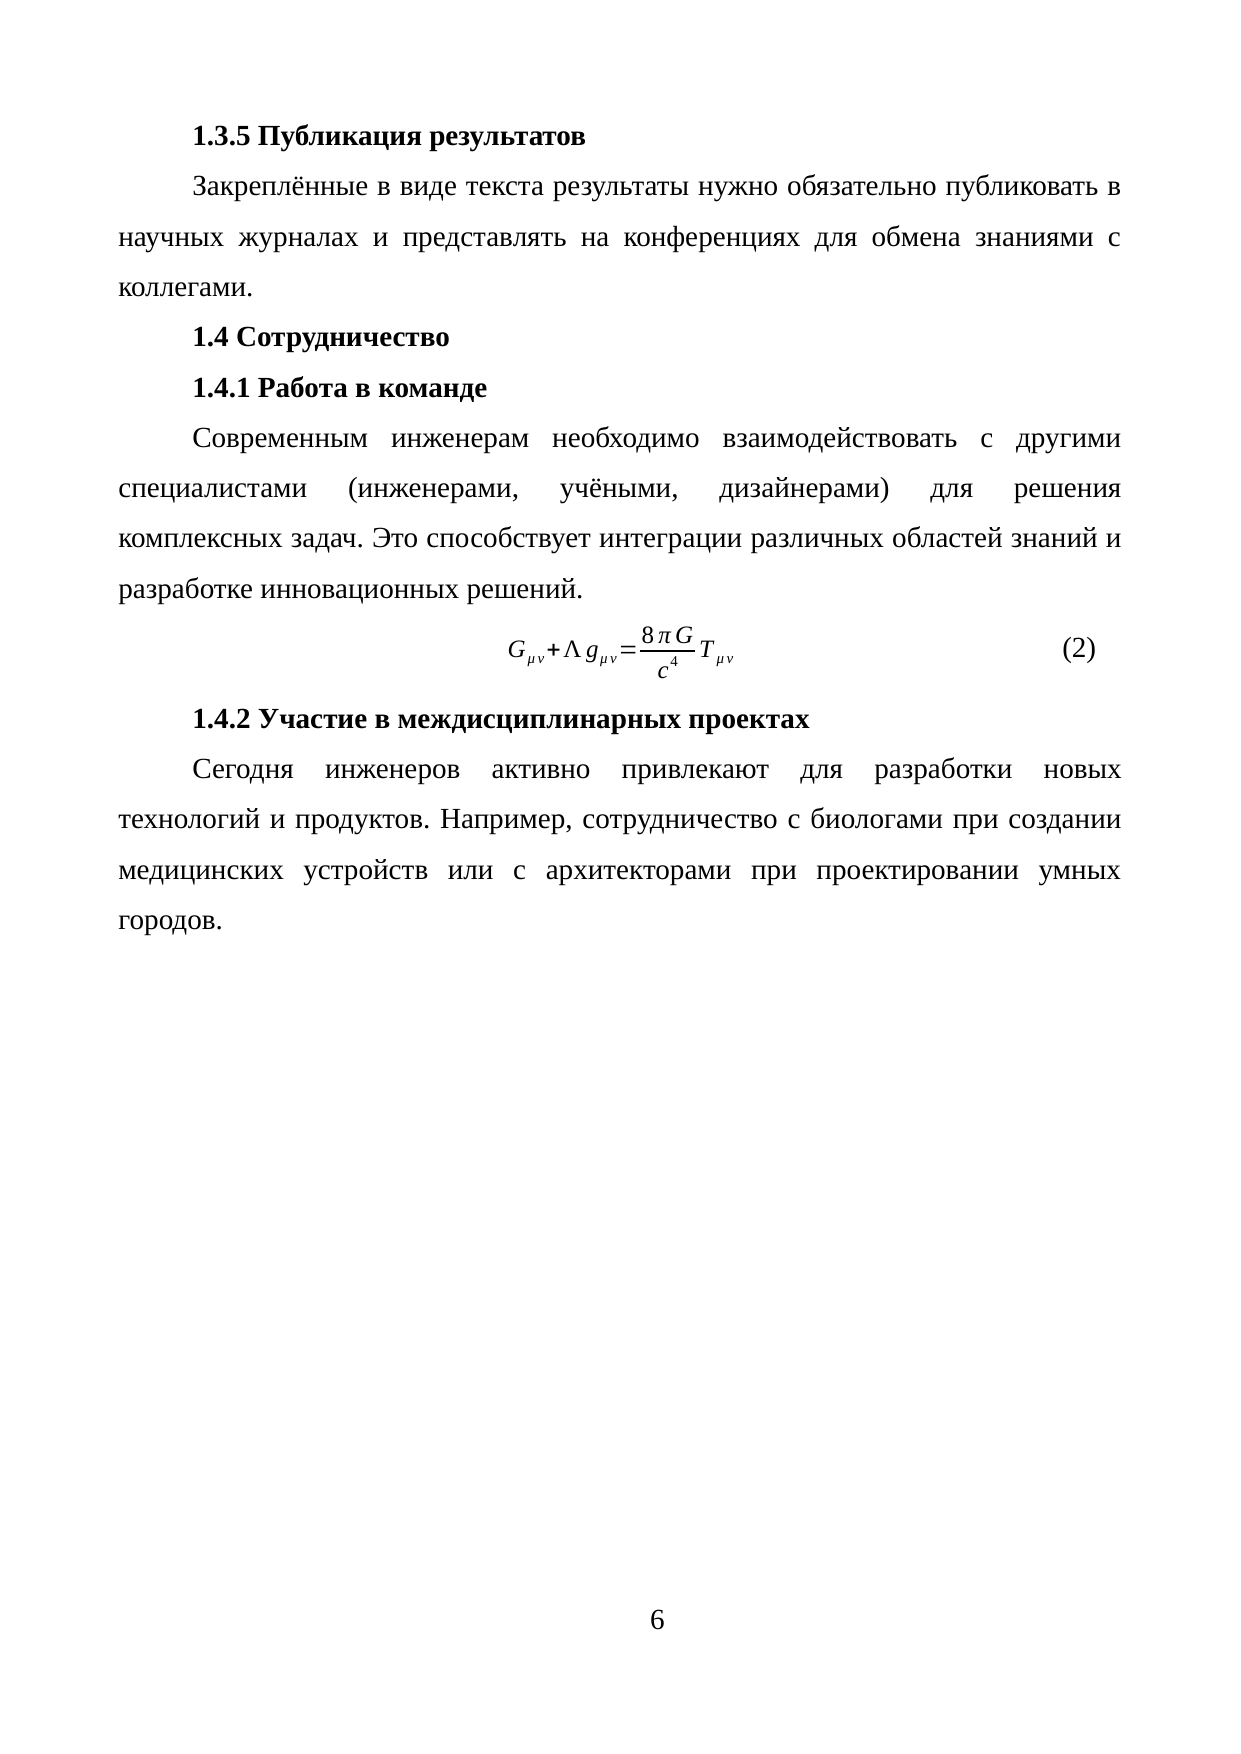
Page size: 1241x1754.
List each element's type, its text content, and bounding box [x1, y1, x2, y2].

subtitle Участие в междисциплинарных проектах [118, 701, 1122, 734]
text Современным инженерам необходимо взаимодействовать с другими специалистами (инженерами, учёными, дизайнерами) для решения комплексных задач. Это способствует интеграции различных областей знаний и разработке инновационных решений. [118, 420, 1122, 604]
text Закреплённые в виде текста результаты нужно обязательно публиковать в научных журналах и представлять на конференциях для обмена знаниями с коллегами. [118, 168, 1122, 303]
subtitle Сотрудничество [118, 319, 1122, 353]
subtitle Публикация результатов [118, 118, 1122, 152]
text Сегодня инженеров активно привлекают для разработки новых технологий и продуктов. Например, сотрудничество с биологами при создании медицинских устройств или с архитекторами при проектировании умных городов. [118, 751, 1122, 936]
text (2) [118, 621, 1122, 684]
subtitle Работа в команде [118, 370, 1122, 403]
